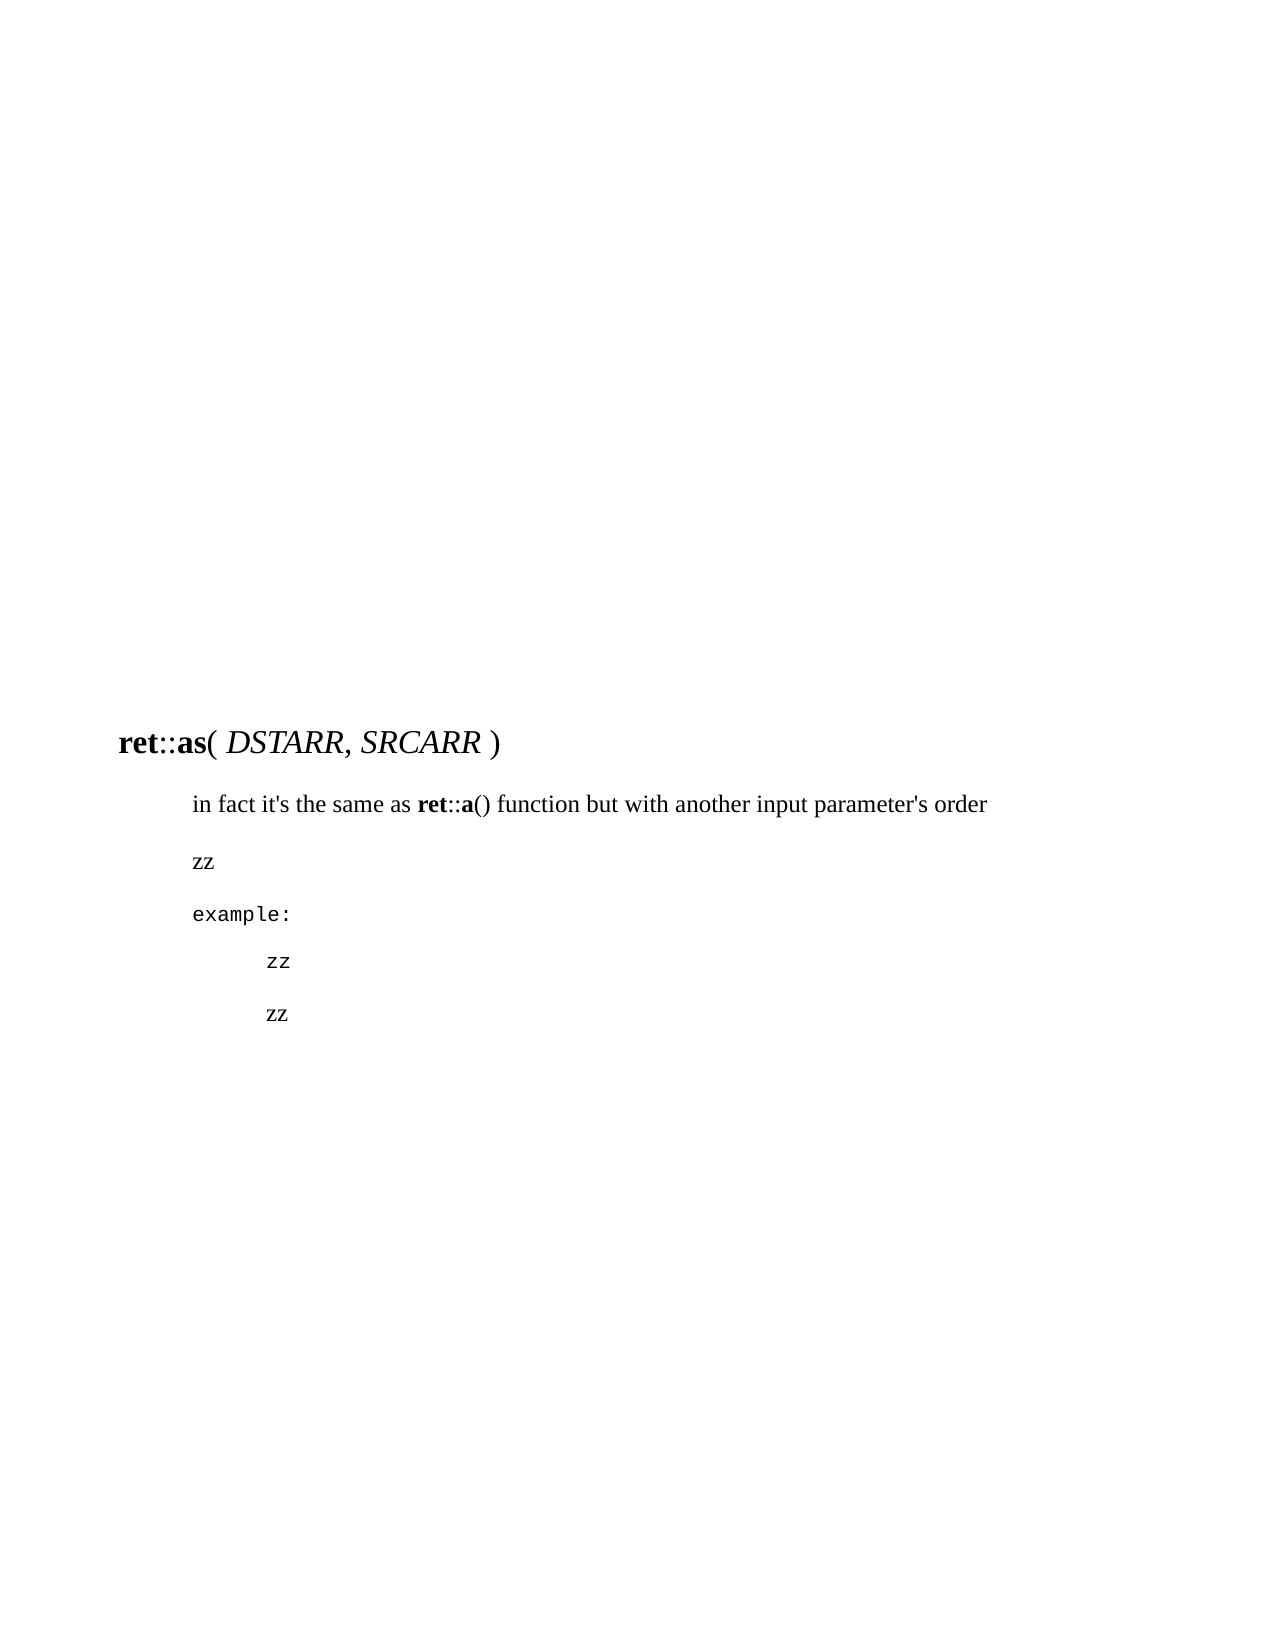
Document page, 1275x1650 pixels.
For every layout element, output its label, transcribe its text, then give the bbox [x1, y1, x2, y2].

text zz [118, 846, 1157, 875]
text example: [118, 904, 1157, 928]
text ret::as( DSTARR, SRCARR ) [118, 722, 1157, 760]
text zz [118, 998, 1157, 1027]
text in fact it's the same as ret::a() function but with another input parameter's order [118, 789, 1157, 818]
text zz [118, 951, 1157, 975]
